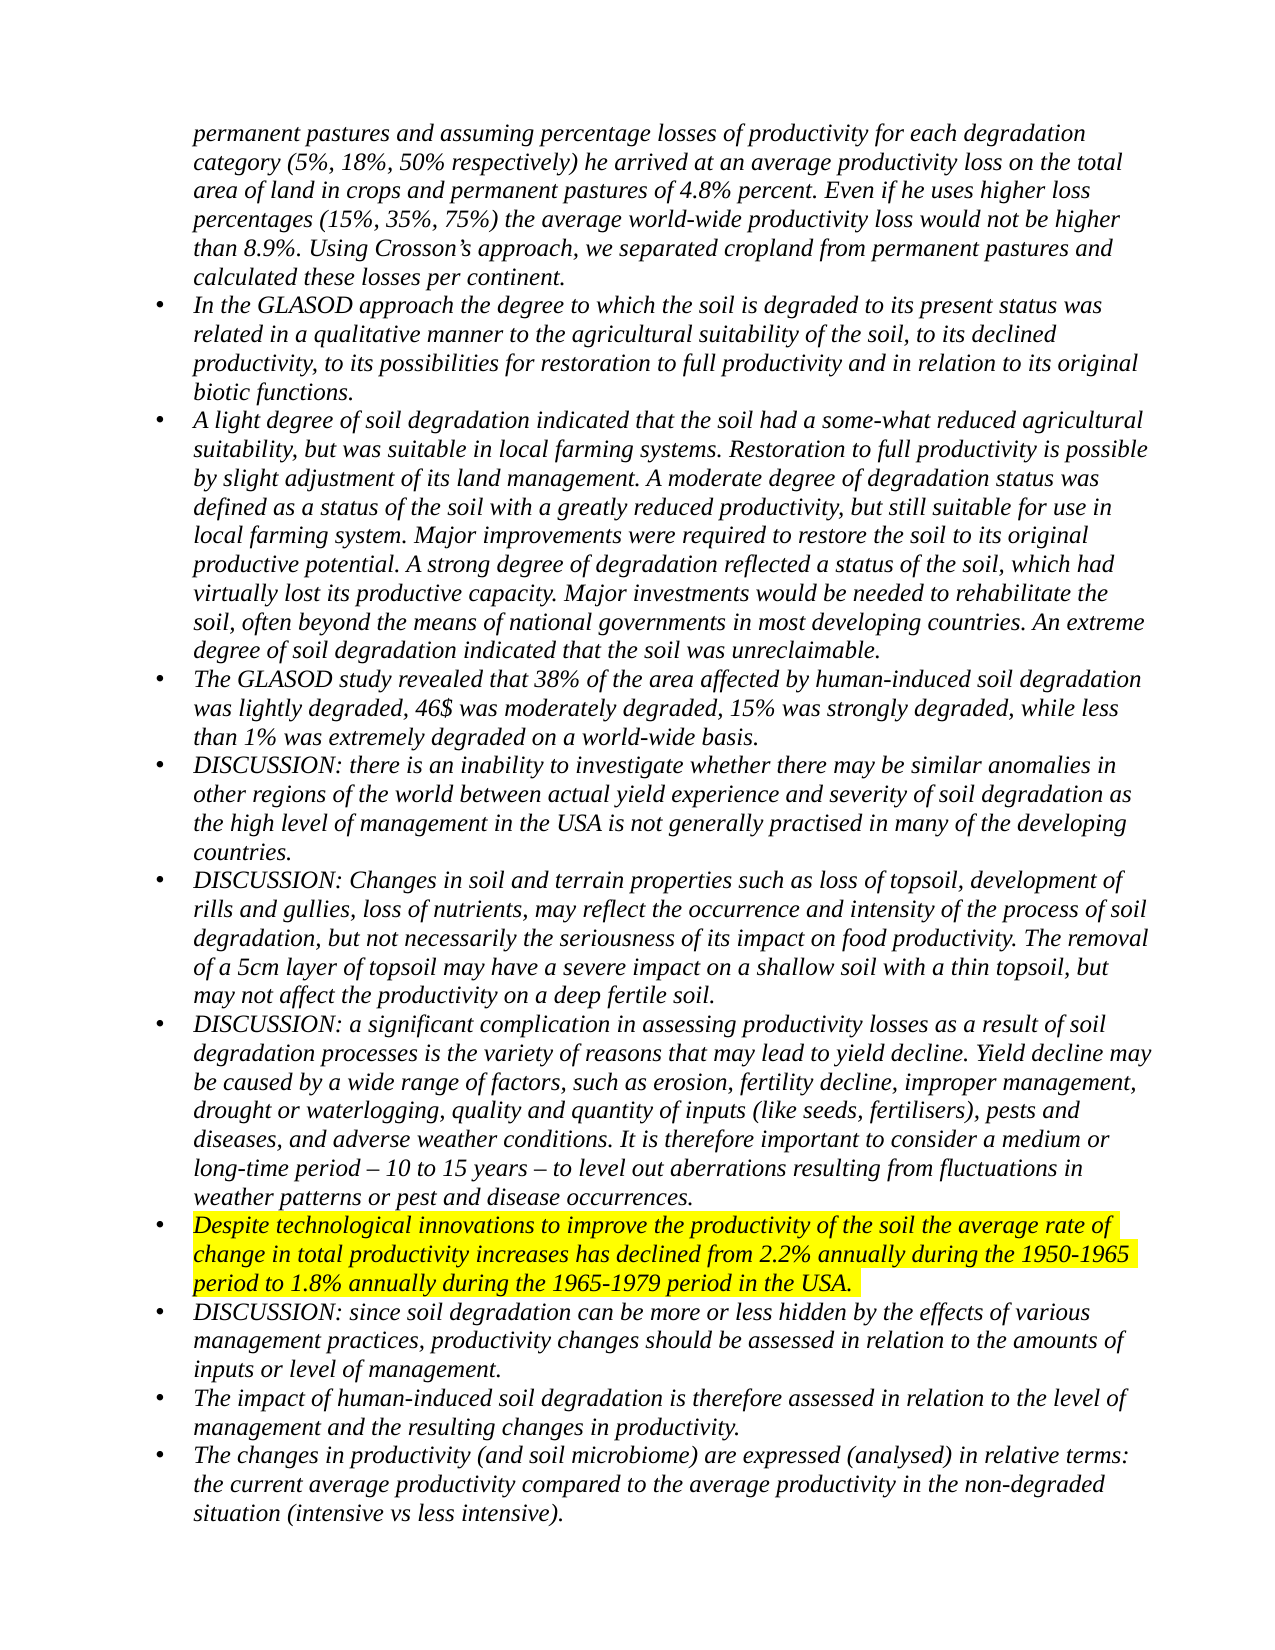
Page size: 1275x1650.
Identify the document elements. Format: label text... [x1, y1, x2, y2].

list The GLASOD study revealed that 38% of the area affected by human-induced soil degradation was lightly degraded, 46$ was moderately degraded, 15% was strongly degraded, while less than 1% was extremely degraded on a world-wide basis. [156, 664, 1157, 751]
list DISCUSSION: Changes in soil and terrain properties such as loss of topsoil, development of rills and gullies, loss of nutrients, may reflect the occurrence and intensity of the process of soil degradation, but not necessarily the seriousness of its impact on food productivity. The removal of a 5cm layer of topsoil may have a severe impact on a shallow soil with a thin topsoil, but may not affect the productivity on a deep fertile soil. [156, 866, 1157, 1009]
list permanent pastures and assuming percentage losses of productivity for each degradation category (5%, 18%, 50% respectively) he arrived at an average productivity loss on the total area of land in crops and permanent pastures of 4.8% percent. Even if he uses higher loss percentages (15%, 35%, 75%) the average world-wide productivity loss would not be higher than 8.9%. Using Crosson’s approach, we separated cropland from permanent pastures and calculated these losses per continent. [156, 118, 1157, 291]
list DISCUSSION: a significant complication in assessing productivity losses as a result of soil degradation processes is the variety of reasons that may lead to yield decline. Yield decline may be caused by a wide range of factors, such as erosion, fertility decline, improper management, drought or waterlogging, quality and quantity of inputs (like seeds, fertilisers), pests and diseases, and adverse weather conditions. It is therefore important to consider a medium or long-time period – 10 to 15 years – to level out aberrations resulting from fluctuations in weather patterns or pest and disease occurrences. [156, 1009, 1157, 1211]
list A light degree of soil degradation indicated that the soil had a some-what reduced agricultural suitability, but was suitable in local farming systems. Restoration to full productivity is possible by slight adjustment of its land management. A moderate degree of degradation status was defined as a status of the soil with a greatly reduced productivity, but still suitable for use in local farming system. Major improvements were required to restore the soil to its original productive potential. A strong degree of degradation reflected a status of the soil, which had virtually lost its productive capacity. Major investments would be needed to rehabilitate the soil, often beyond the means of national governments in most developing countries. An extreme degree of soil degradation indicated that the soil was unreclaimable. [156, 406, 1157, 664]
list In the GLASOD approach the degree to which the soil is degraded to its present status was related in a qualitative manner to the agricultural suitability of the soil, to its declined productivity, to its possibilities for restoration to full productivity and in relation to its original biotic functions. [156, 291, 1157, 406]
list DISCUSSION: since soil degradation can be more or less hidden by the effects of various management practices, productivity changes should be assessed in relation to the amounts of inputs or level of management. [156, 1297, 1157, 1383]
list Despite technological innovations to improve the productivity of the soil the average rate of change in total productivity increases has declined from 2.2% annually during the 1950-1965 period to 1.8% annually during the 1965-1979 period in the USA. [156, 1211, 1157, 1297]
list The impact of human-induced soil degradation is therefore assessed in relation to the level of management and the resulting changes in productivity. [156, 1383, 1157, 1441]
list The changes in productivity (and soil microbiome) are expressed (analysed) in relative terms: the current average productivity compared to the average productivity in the non-degraded situation (intensive vs less intensive). [156, 1441, 1157, 1527]
list DISCUSSION: there is an inability to investigate whether there may be similar anomalies in other regions of the world between actual yield experience and severity of soil degradation as the high level of management in the USA is not generally practised in many of the developing countries. [156, 751, 1157, 866]
